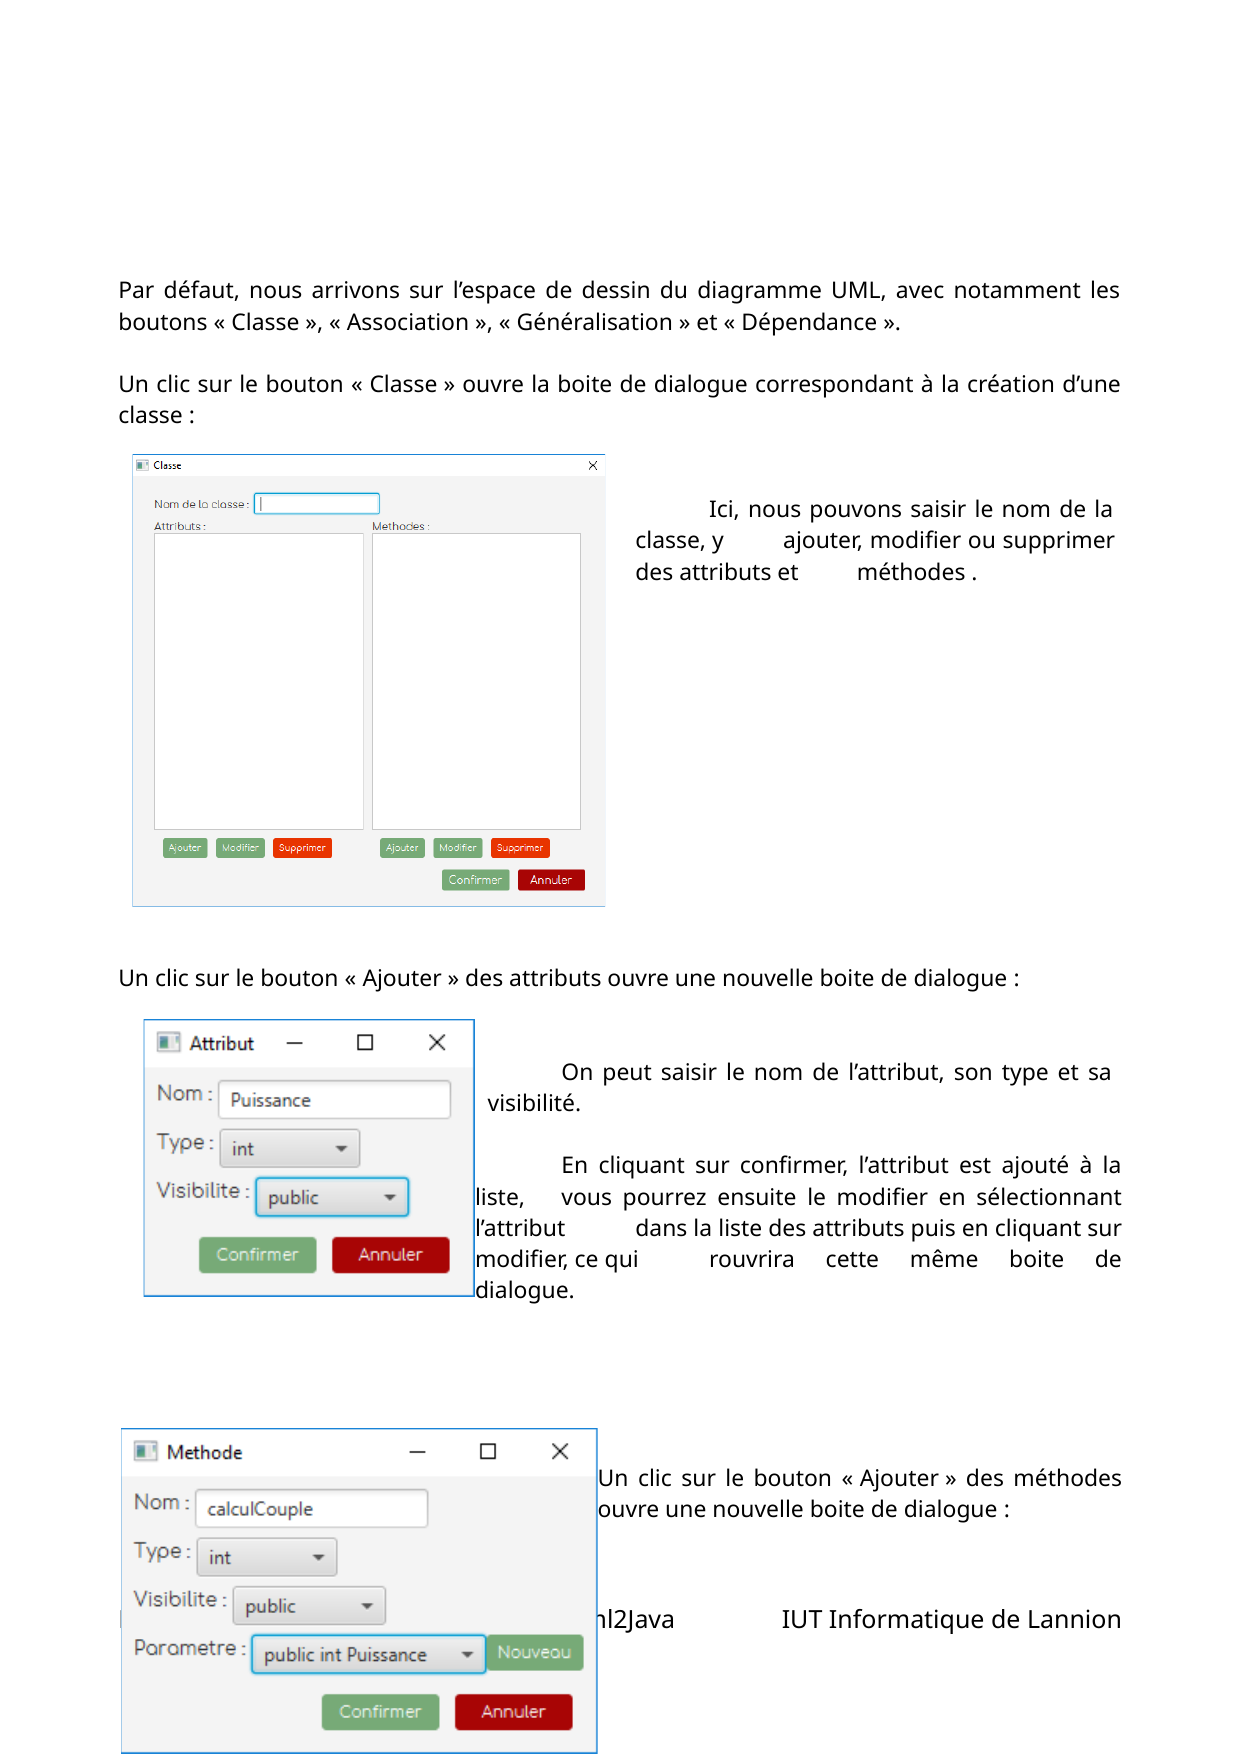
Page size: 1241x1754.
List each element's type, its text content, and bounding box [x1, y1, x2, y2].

text On peut saisir le nom de l’attribut, son type et sa visibilité. [475, 1056, 1122, 1118]
picture [143, 1019, 475, 1297]
text Ici, nous pouvons saisir le nom de la classe, y ajouter, modifier ou supprimer des attributs et méthodes . [606, 493, 1122, 587]
text [118, 1056, 143, 1118]
picture [121, 1428, 598, 1754]
text Par défaut, nous arrivons sur l’espace de dessin du diagramme UML, avec notamment les boutons « Classe », « Association », « Généralisation » et « Dépendance ». [118, 274, 1122, 337]
text Un clic sur le bouton « Ajouter » des attributs ouvre une nouvelle boite de dialogue : [118, 962, 1122, 993]
text Un clic sur le bouton « Classe » ouvre la boite de dialogue correspondant à la création d’une classe : [118, 368, 1122, 431]
text Un clic sur le bouton « Ajouter » des méthodes ouvre une nouvelle boite de dialogue : [598, 1462, 1122, 1524]
text En cliquant sur confirmer, l’attribut est ajouté à la liste, vous pourrez ensuite le modifier en sélectionnant l’attribut dans la liste des attributs puis en cliquant sur modifier, ce qui rouvrira cette même boite de dialogue. [118, 1149, 1122, 1306]
picture [132, 454, 606, 907]
